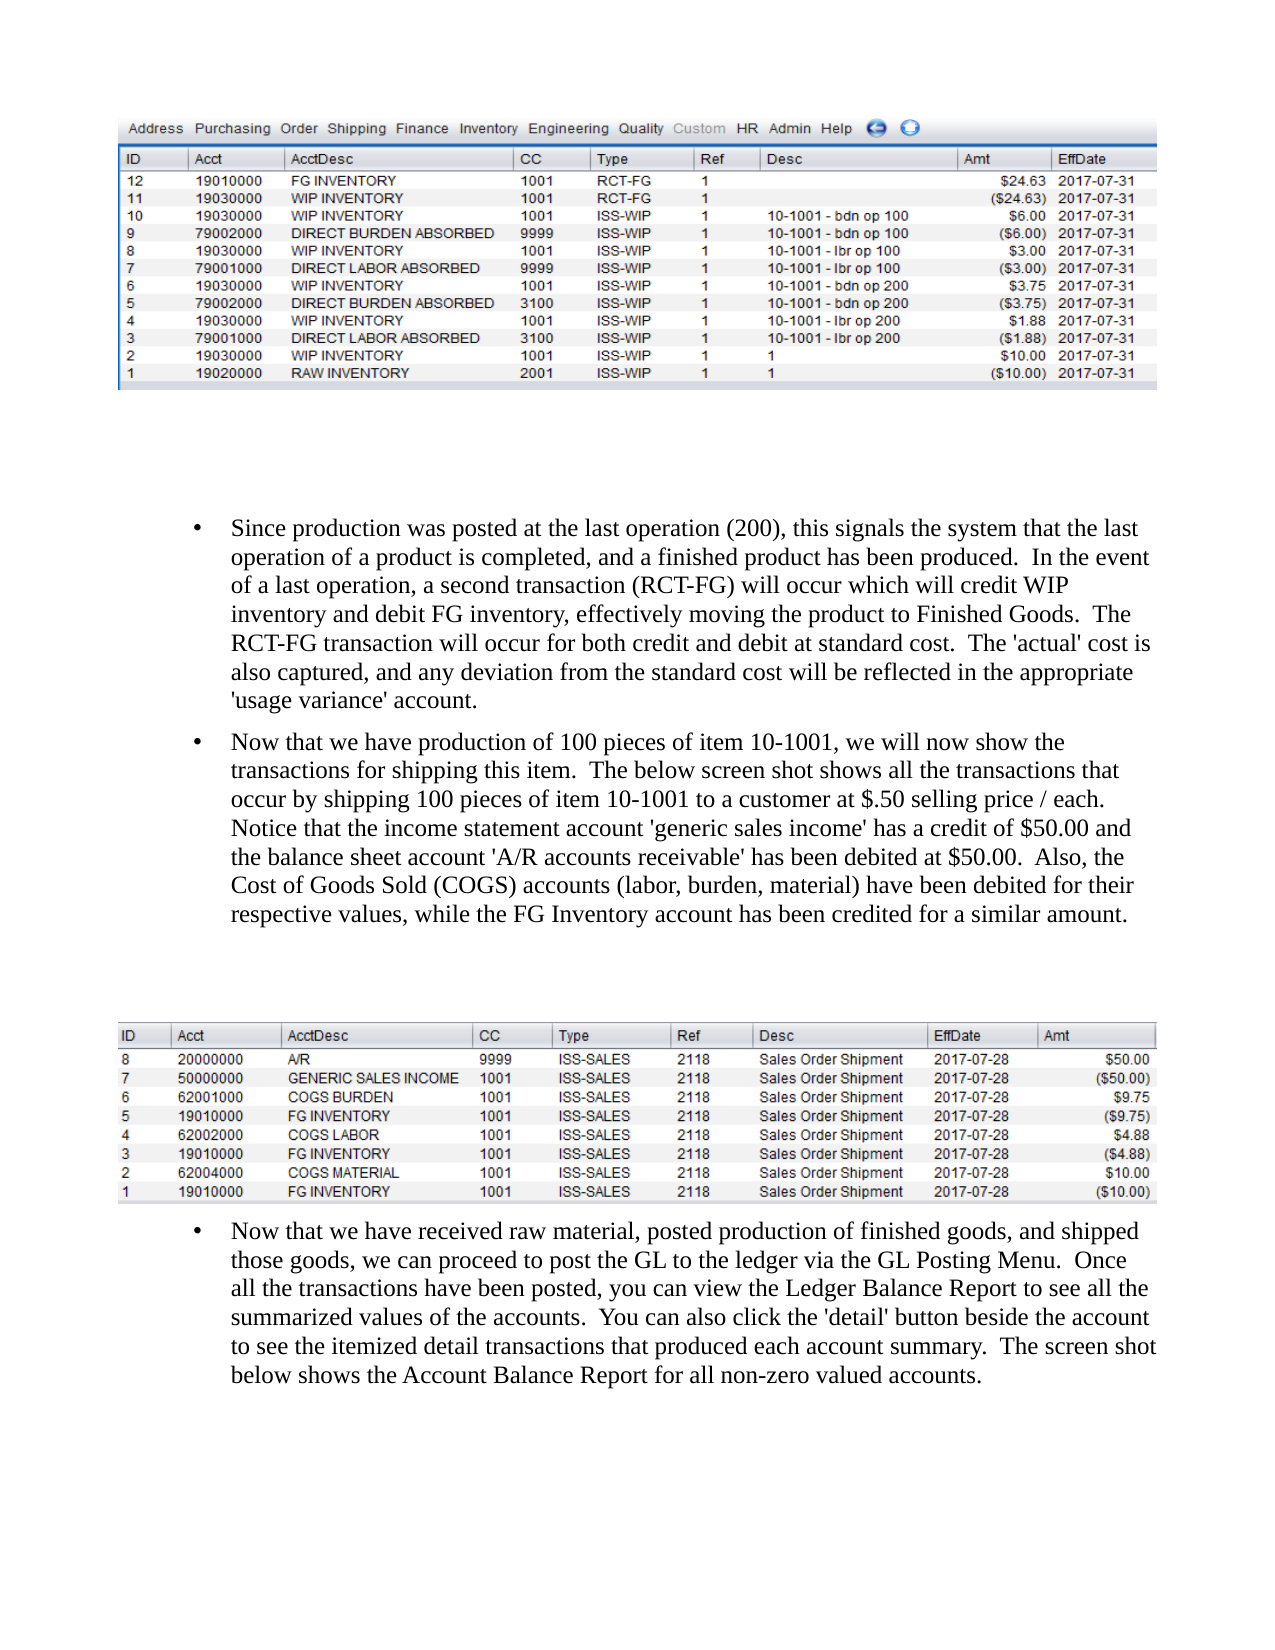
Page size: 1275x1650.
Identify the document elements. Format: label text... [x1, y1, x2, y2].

picture [118, 1022, 1157, 1204]
picture [118, 118, 1157, 390]
list Now that we have received raw material, posted production of finished goods, and shipped those goods, we can proceed to post the GL to the ledger via the GL Posting Menu. Once all the transactions have been posted, you can view the Ledger Balance Report to see all the summarized values of the accounts. You can also click the 'detail' button beside the account to see the itemized detail transactions that produced each account summary. The screen shot below shows the Account Balance Report for all non-zero valued accounts. [193, 1216, 1157, 1388]
list Since production was posted at the last operation (200), this signals the system that the last operation of a product is completed, and a finished product has been produced. In the event of a last operation, a second transaction (RCT-FG) will occur which will credit WIP inventory and debit FG inventory, effectively moving the product to Finished Goods. The RCT-FG transaction will occur for both credit and debit at standard cost. The 'actual' cost is also captured, and any deviation from the standard cost will be reflected in the appropriate 'usage variance' account. [193, 513, 1157, 714]
list Now that we have production of 100 pieces of item 10-1001, we will now show the transactions for shipping this item. The below screen shot shows all the transactions that occur by shipping 100 pieces of item 10-1001 to a customer at $.50 selling price / each. Notice that the income statement account 'generic sales income' has a credit of $50.00 and the balance sheet account 'A/R accounts receivable' has been debited at $50.00. Also, the Cost of Goods Sold (COGS) accounts (labor, burden, material) have been debited for their respective values, while the FG Inventory account has been credited for a similar amount. [193, 727, 1157, 928]
